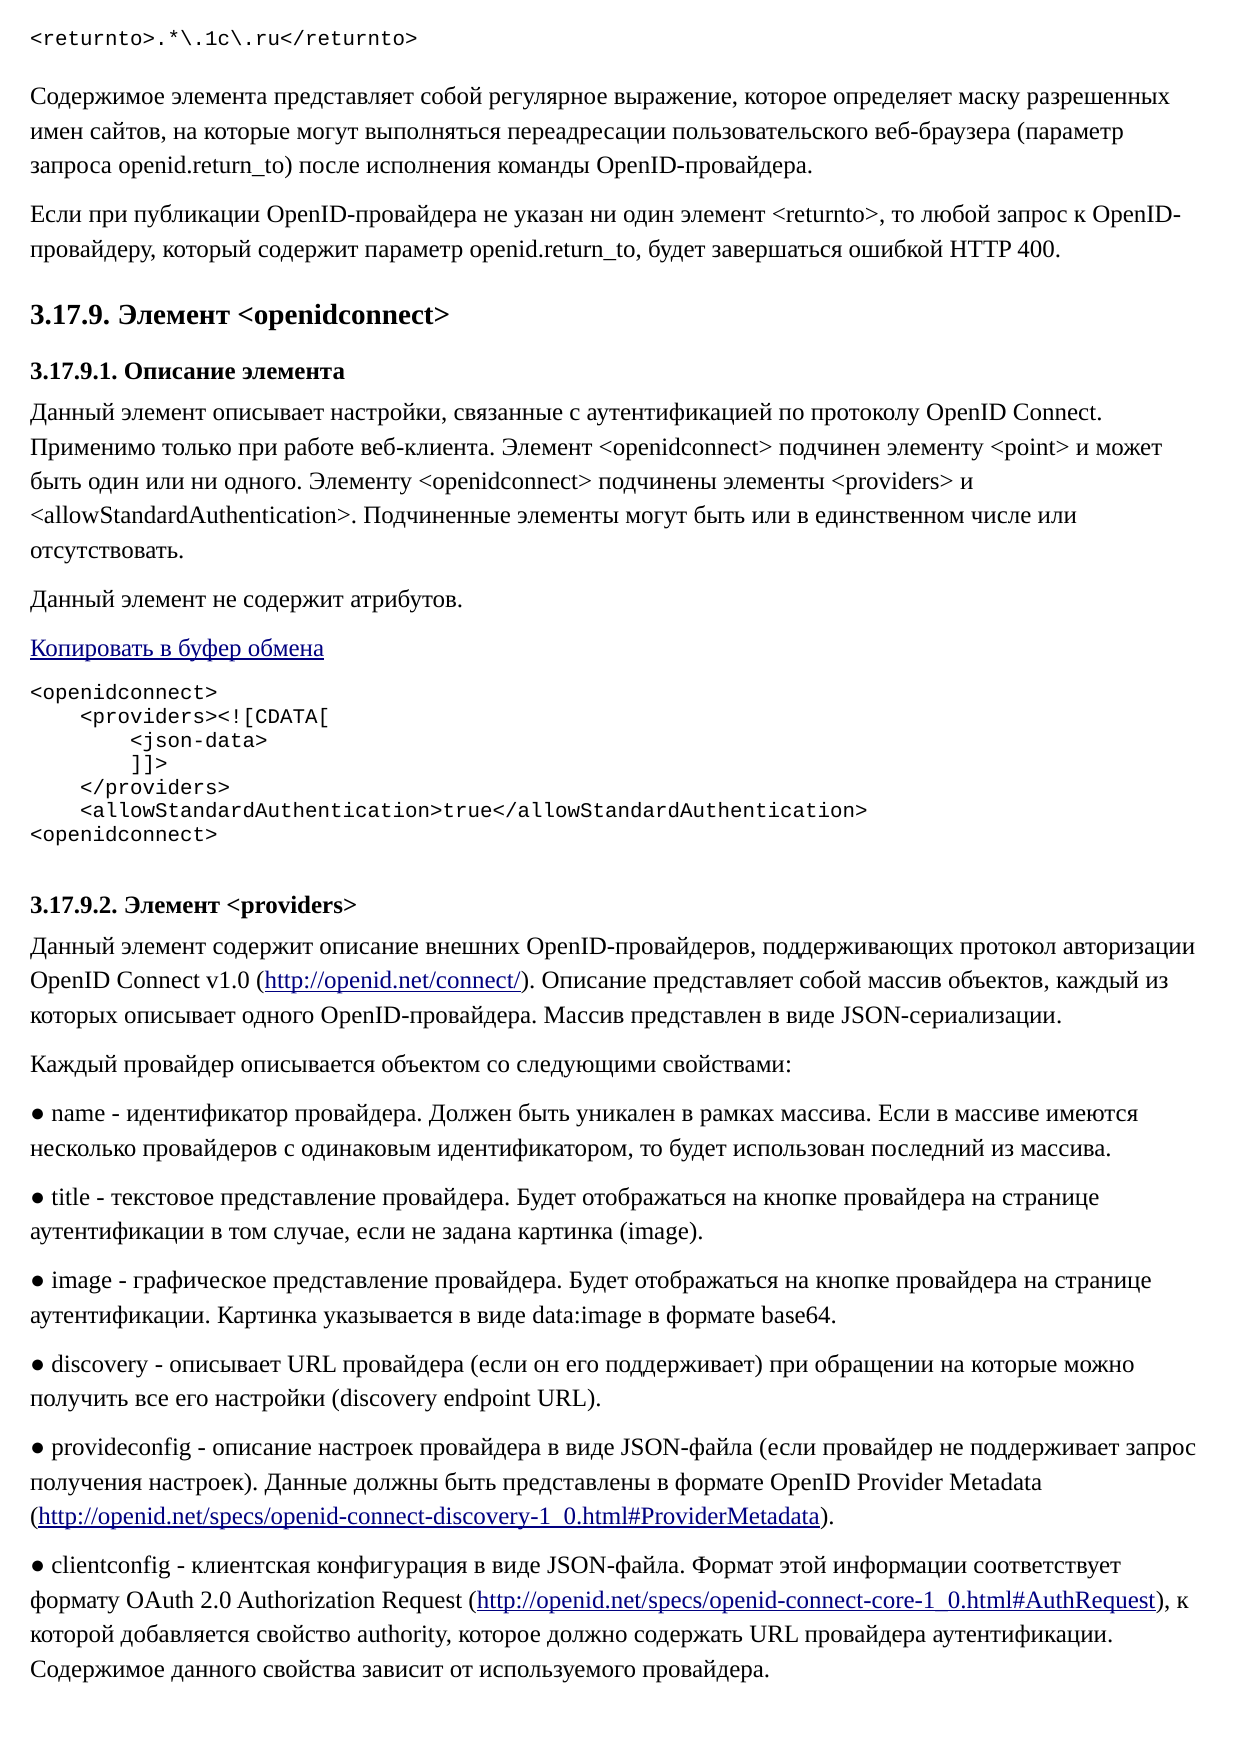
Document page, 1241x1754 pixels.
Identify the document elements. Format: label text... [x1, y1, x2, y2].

text ● clientconfig ‑ клиентская конфигурация в виде JSON-файла. Формат этой информации соответствует формату OAuth 2.0 Authorization Request (http://openid.net/specs/openid-connect-core-1_0.html#AuthRequest), к которой добавляется свойство authority, которое должно содержать URL провайдера аутентификации. Содержимое данного свойства зависит от используемого провайдера. [30, 1550, 1211, 1682]
text Данный элемент содержит описание внешних OpenID-провайдеров, поддерживающих протокол авторизации OpenID Connect v1.0 (http://openid.net/connect/). Описание представляет собой массив объектов, каждый из которых описывает одного OpenID-провайдера. Массив представлен в виде JSON-сериализации. [30, 931, 1211, 1029]
text <json-data> [30, 729, 1211, 753]
text Содержимое элемента представляет собой регулярное выражение, которое определяет маску разрешенных имен сайтов, на которые могут выполняться переадресации пользовательского веб-браузера (параметр запроса openid.return_to) после исполнения команды OpenID-провайдера. [30, 81, 1211, 179]
text Данный элемент описывает настройки, связанные с аутентификацией по протоколу OpenID Connect. Применимо только при работе веб-клиента. Элемент <openidconnect> подчинен элементу <point> и может быть один или ни одного. Элементу <openidconnect> подчинены элементы <providers> и <allowStandardAuthentication>. Подчиненные элементы могут быть или в единственном числе или отсутствовать. [30, 397, 1211, 564]
text ● name ‑ идентификатор провайдера. Должен быть уникален в рамках массива. Если в массиве имеются несколько провайдеров с одинаковым идентификатором, то будет использован последний из массива. [30, 1098, 1211, 1161]
text </providers> [30, 777, 1211, 801]
text Данный элемент не содержит атрибутов. [30, 584, 1211, 613]
text Копировать в буфер обмена [30, 633, 1211, 662]
text ● discovery ‑ описывает URL провайдера (если он его поддерживает) при обращении на которые можно получить все его настройки (discovery endpoint URL). [30, 1349, 1211, 1412]
text ● image ‑ графическое представление провайдера. Будет отображаться на кнопке провайдера на странице аутентификации. Картинка указывается в виде data:image в формате base64. [30, 1265, 1211, 1328]
text <allowStandardAuthentication>true</allowStandardAuthentication> [30, 801, 1211, 824]
text <providers><![CDATA[ [30, 706, 1211, 729]
text <openidconnect> [30, 682, 1211, 706]
subtitle 3.17.9. Элемент <openidconnect> [30, 297, 1211, 331]
text Если при публикации OpenID-провайдера не указан ни один элемент <returnto>, то любой запрос к OpenID-провайдеру, который содержит параметр openid.return_to, будет завершаться ошибкой HTTP 400. [30, 199, 1211, 262]
text <openidconnect> [30, 824, 1211, 848]
text ● provideconfig ‑ описание настроек провайдера в виде JSON-файла (если провайдер не поддерживает запрос получения настроек). Данные должны быть представлены в формате OpenID Provider Metadata (http://openid.net/specs/openid-connect-discovery-1_0.html#ProviderMetadata). [30, 1432, 1211, 1530]
text <returnto>.*\.1c\.ru</returnto> [30, 28, 1211, 52]
text ]]> [30, 753, 1211, 777]
subtitle 3.17.9.1. Описание элемента [30, 356, 1211, 385]
text ● title ‑ текстовое представление провайдера. Будет отображаться на кнопке провайдера на странице аутентификации в том случае, если не задана картинка (image). [30, 1182, 1211, 1245]
text Каждый провайдер описывается объектом со следующими свойствами: [30, 1049, 1211, 1078]
subtitle 3.17.9.2. Элемент <providers> [30, 890, 1211, 918]
